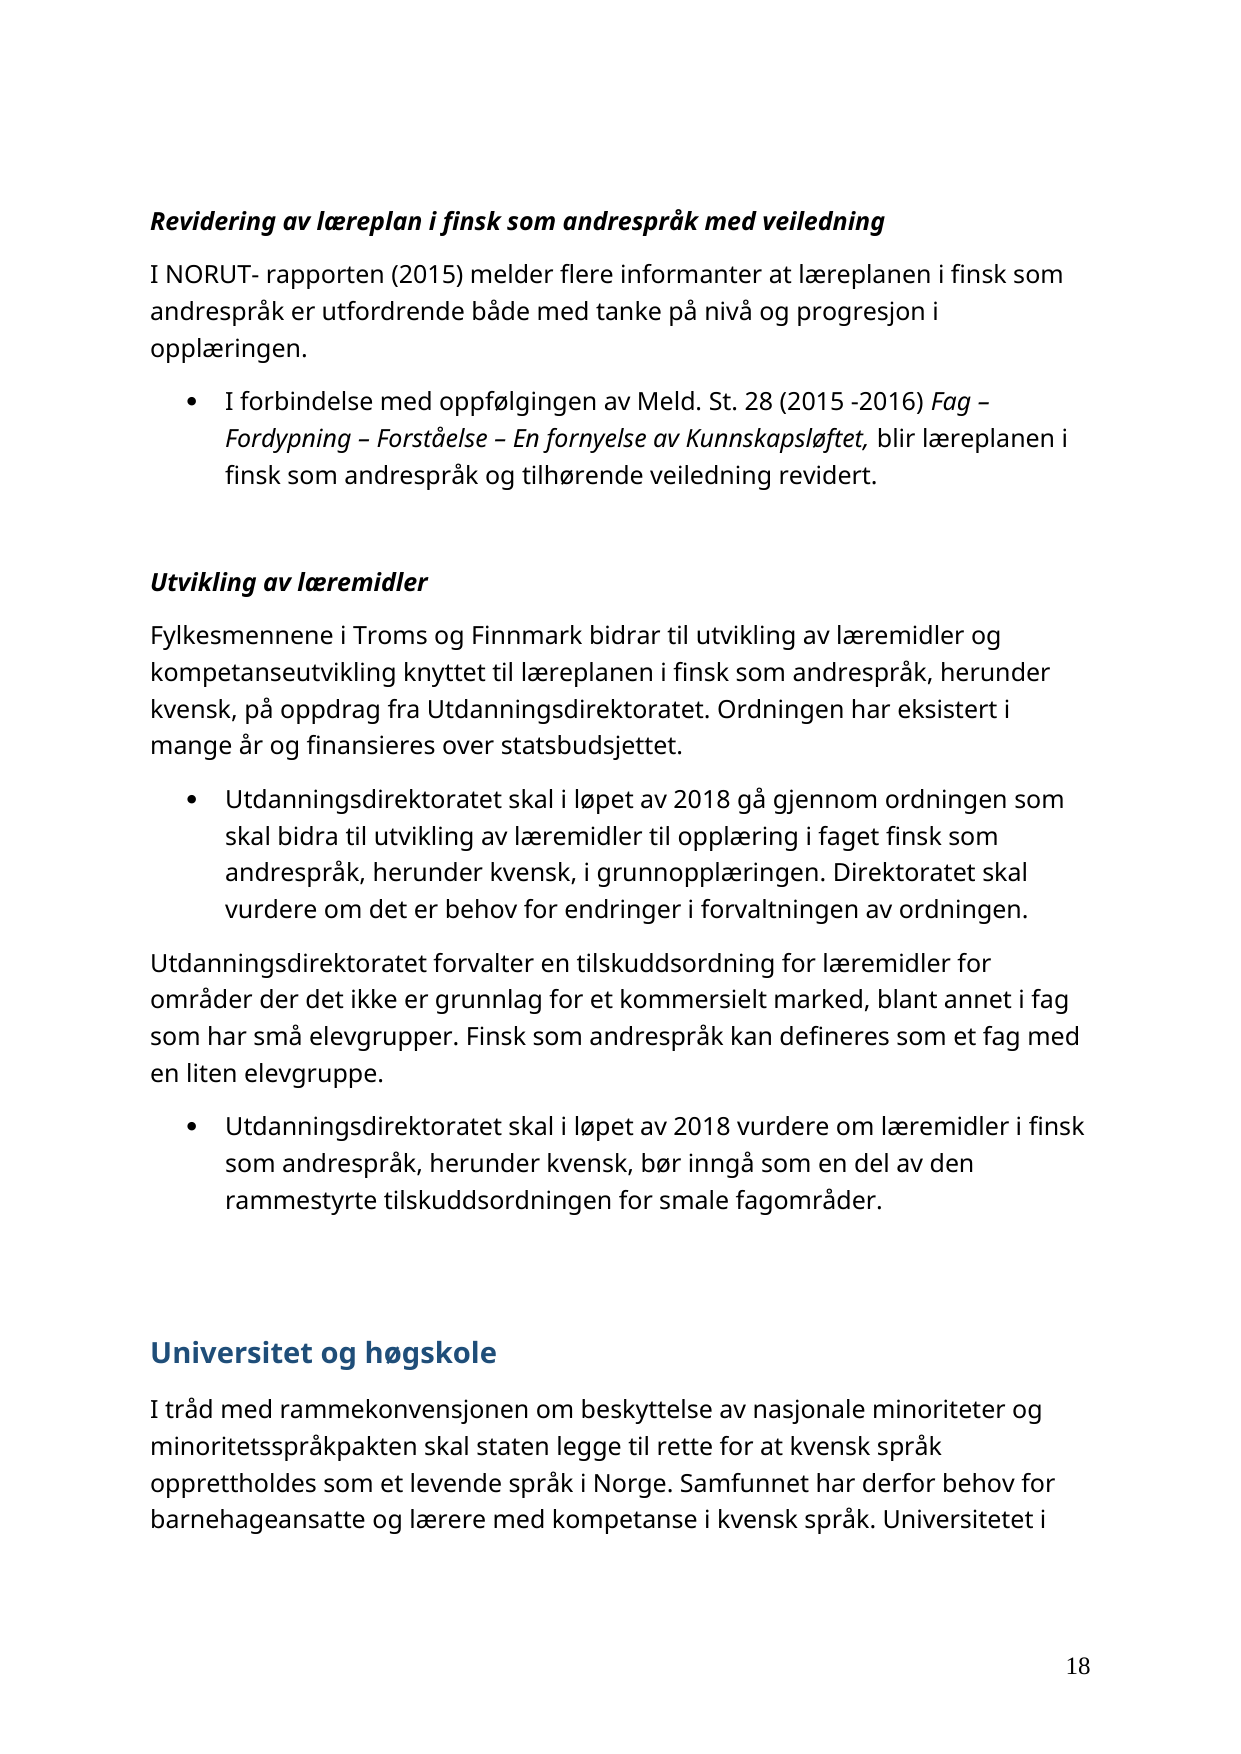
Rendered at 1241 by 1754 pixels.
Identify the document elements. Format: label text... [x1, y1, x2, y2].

text Universitet og høgskole [150, 1332, 1090, 1372]
list Utdanningsdirektoratet skal i løpet av 2018 vurdere om læremidler i finsk som andrespråk, herunder kvensk, bør inngå som en del av den rammestyrte tilskuddsordningen for smale fagområder. [187, 1109, 1090, 1217]
text I NORUT- rapporten (2015) melder flere informanter at læreplanen i finsk som andrespråk er utfordrende både med tanke på nivå og progresjon i opplæringen. [150, 257, 1090, 364]
list Utdanningsdirektoratet skal i løpet av 2018 gå gjennom ordningen som skal bidra til utvikling av læremidler til opplæring i faget finsk som andrespråk, herunder kvensk, i grunnopplæringen. Direktoratet skal vurdere om det er behov for endringer i forvaltningen av ordningen. [187, 781, 1090, 926]
text Fylkesmennene i Troms og Finnmark bidrar til utvikling av læremidler og kompetanseutvikling knyttet til læreplanen i finsk som andrespråk, herunder kvensk, på oppdrag fra Utdanningsdirektoratet. Ordningen har eksistert i mange år og finansieres over statsbudsjettet. [150, 618, 1090, 762]
text I tråd med rammekonvensjonen om beskyttelse av nasjonale minoriteter og minoritetsspråkpakten skal staten legge til rette for at kvensk språk opprettholdes som et levende språk i Norge. Samfunnet har derfor behov for barnehageansatte og lærere med kompetanse i kvensk språk. Universitetet i [150, 1392, 1090, 1536]
text Revidering av læreplan i finsk som andrespråk med veiledning [150, 203, 1090, 237]
list I forbindelse med oppfølgingen av Meld. St. 28 (2015 -2016) Fag – Fordypning – Forståelse – En fornyelse av Kunnskapsløftet, blir læreplanen i finsk som andrespråk og tilhørende veiledning revidert. [187, 384, 1090, 491]
text Utvikling av læremidler [150, 564, 1090, 598]
text Utdanningsdirektoratet forvalter en tilskuddsordning for læremidler for områder der det ikke er grunnlag for et kommersielt marked, blant annet i fag som har små elevgrupper. Finsk som andrespråk kan defineres som et fag med en liten elevgruppe. [150, 945, 1090, 1089]
